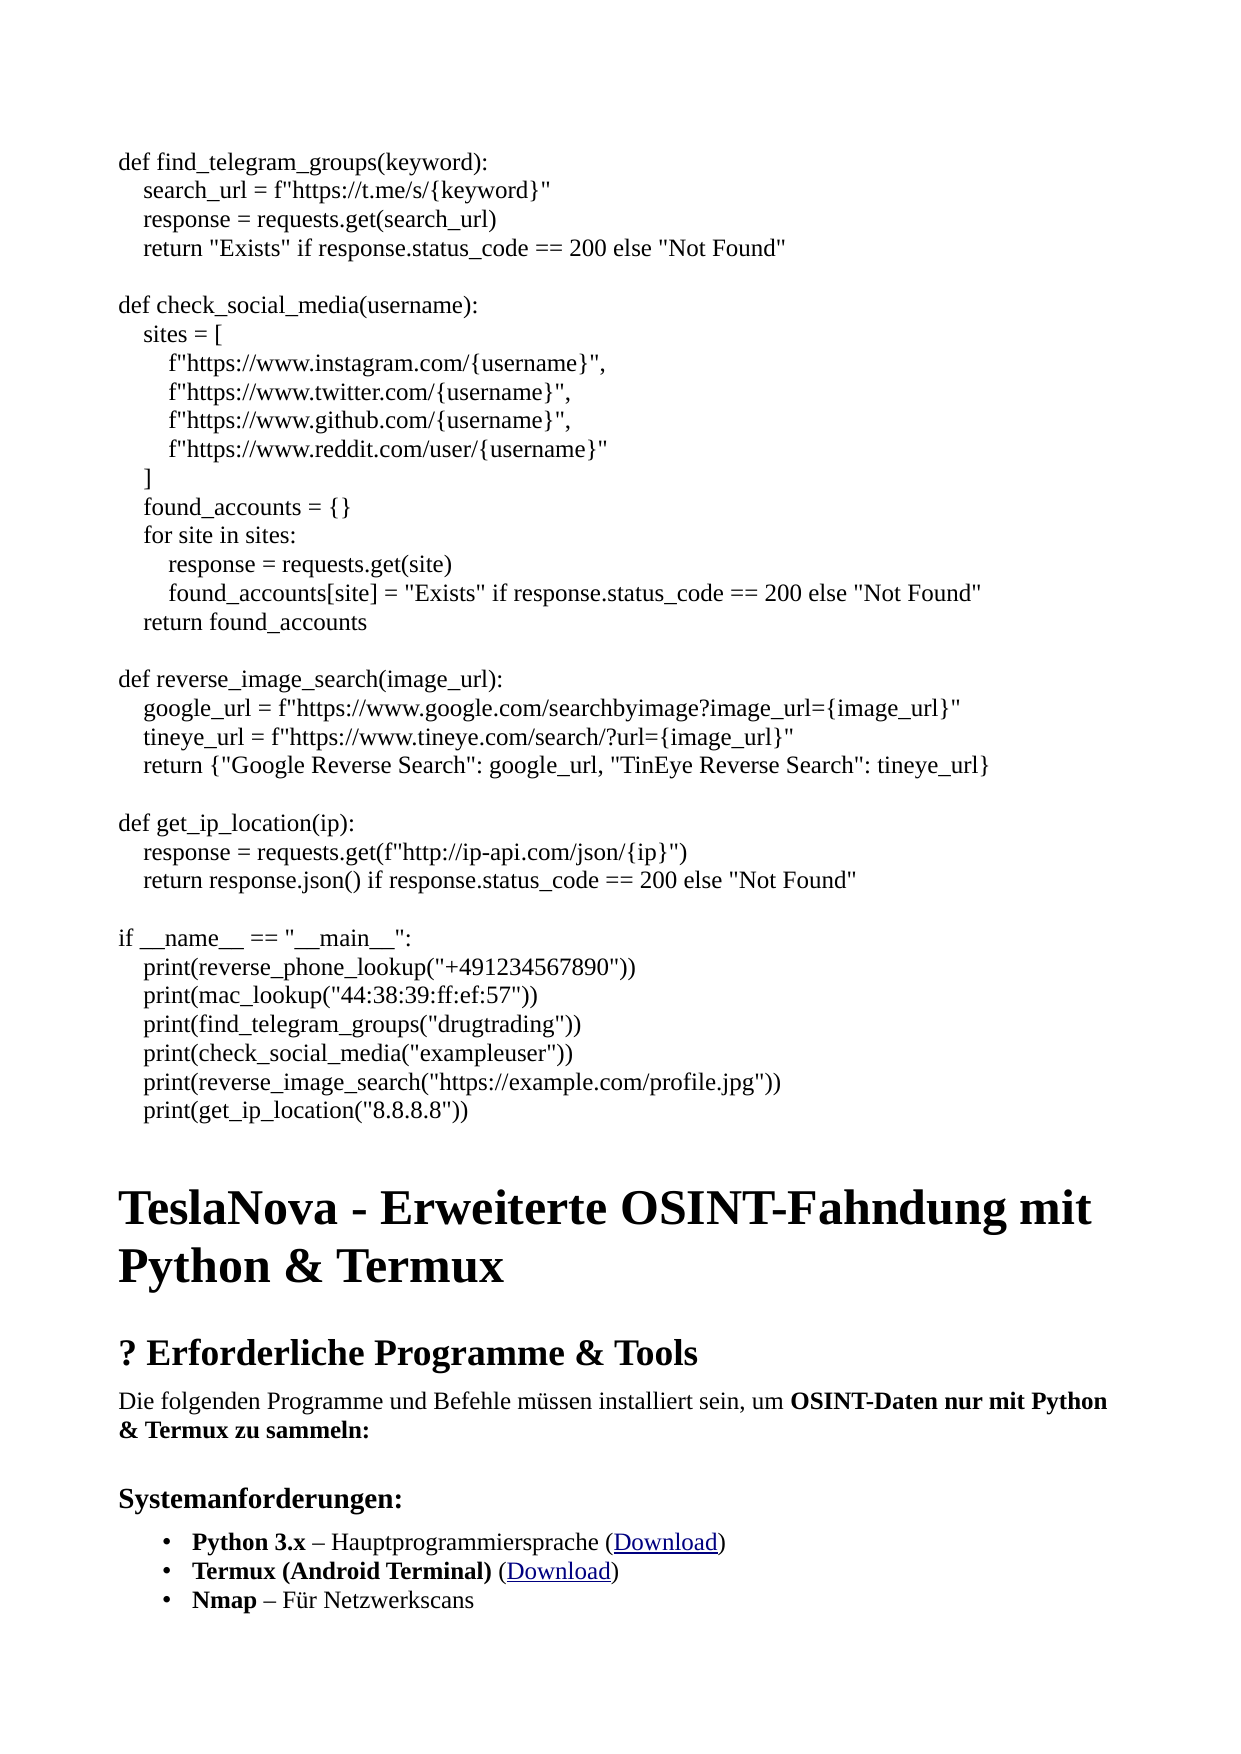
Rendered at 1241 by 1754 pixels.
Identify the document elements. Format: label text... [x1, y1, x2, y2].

list Termux (Android Terminal) (Download) [162, 1556, 1122, 1585]
subtitle ? Erforderliche Programme & Tools [118, 1331, 1122, 1374]
text google_url = f"https://www.google.com/searchbyimage?image_url={image_url}" [118, 693, 1122, 722]
text return {"Google Reverse Search": google_url, "TinEye Reverse Search": tineye_url} [118, 751, 1122, 779]
text for site in sites: [118, 521, 1122, 549]
text response = requests.get(site) [118, 549, 1122, 578]
text response = requests.get(f"http://ip-api.com/json/{ip}") [118, 837, 1122, 866]
list Python 3.x – Hauptprogrammiersprache (Download) [162, 1527, 1122, 1556]
text print(get_ip_location("8.8.8.8")) [118, 1096, 1122, 1124]
text print(reverse_image_search("https://example.com/profile.jpg")) [118, 1067, 1122, 1096]
text def find_telegram_groups(keyword): [118, 147, 1122, 176]
text sites = [ [118, 319, 1122, 348]
text return response.json() if response.status_code == 200 else "Not Found" [118, 866, 1122, 894]
text f"https://www.instagram.com/{username}", [118, 348, 1122, 377]
text search_url = f"https://t.me/s/{keyword}" [118, 176, 1122, 204]
subtitle TeslaNova - Erweiterte OSINT-Fahndung mit Python & Termux [118, 1178, 1122, 1293]
list Nmap – Für Netzwerkscans [162, 1585, 1122, 1613]
text return found_accounts [118, 607, 1122, 636]
text def get_ip_location(ip): [118, 808, 1122, 837]
text f"https://www.twitter.com/{username}", [118, 377, 1122, 406]
text return "Exists" if response.status_code == 200 else "Not Found" [118, 233, 1122, 262]
text if __name__ == "__main__": [118, 923, 1122, 952]
text Die folgenden Programme und Befehle müssen installiert sein, um OSINT-Daten nur mit Python & Termux zu sammeln: [118, 1386, 1122, 1444]
text f"https://www.github.com/{username}", [118, 406, 1122, 434]
text def check_social_media(username): [118, 291, 1122, 319]
subtitle Systemanforderungen: [118, 1481, 1122, 1515]
text f"https://www.reddit.com/user/{username}" [118, 434, 1122, 463]
text print(reverse_phone_lookup("+491234567890")) [118, 952, 1122, 981]
text ] [118, 463, 1122, 492]
text found_accounts = {} [118, 492, 1122, 521]
text def reverse_image_search(image_url): [118, 664, 1122, 693]
text found_accounts[site] = "Exists" if response.status_code == 200 else "Not Found" [118, 578, 1122, 607]
text response = requests.get(search_url) [118, 204, 1122, 233]
text print(check_social_media("exampleuser")) [118, 1038, 1122, 1067]
text tineye_url = f"https://www.tineye.com/search/?url={image_url}" [118, 722, 1122, 751]
text print(find_telegram_groups("drugtrading")) [118, 1009, 1122, 1038]
text print(mac_lookup("44:38:39:ff:ef:57")) [118, 981, 1122, 1009]
